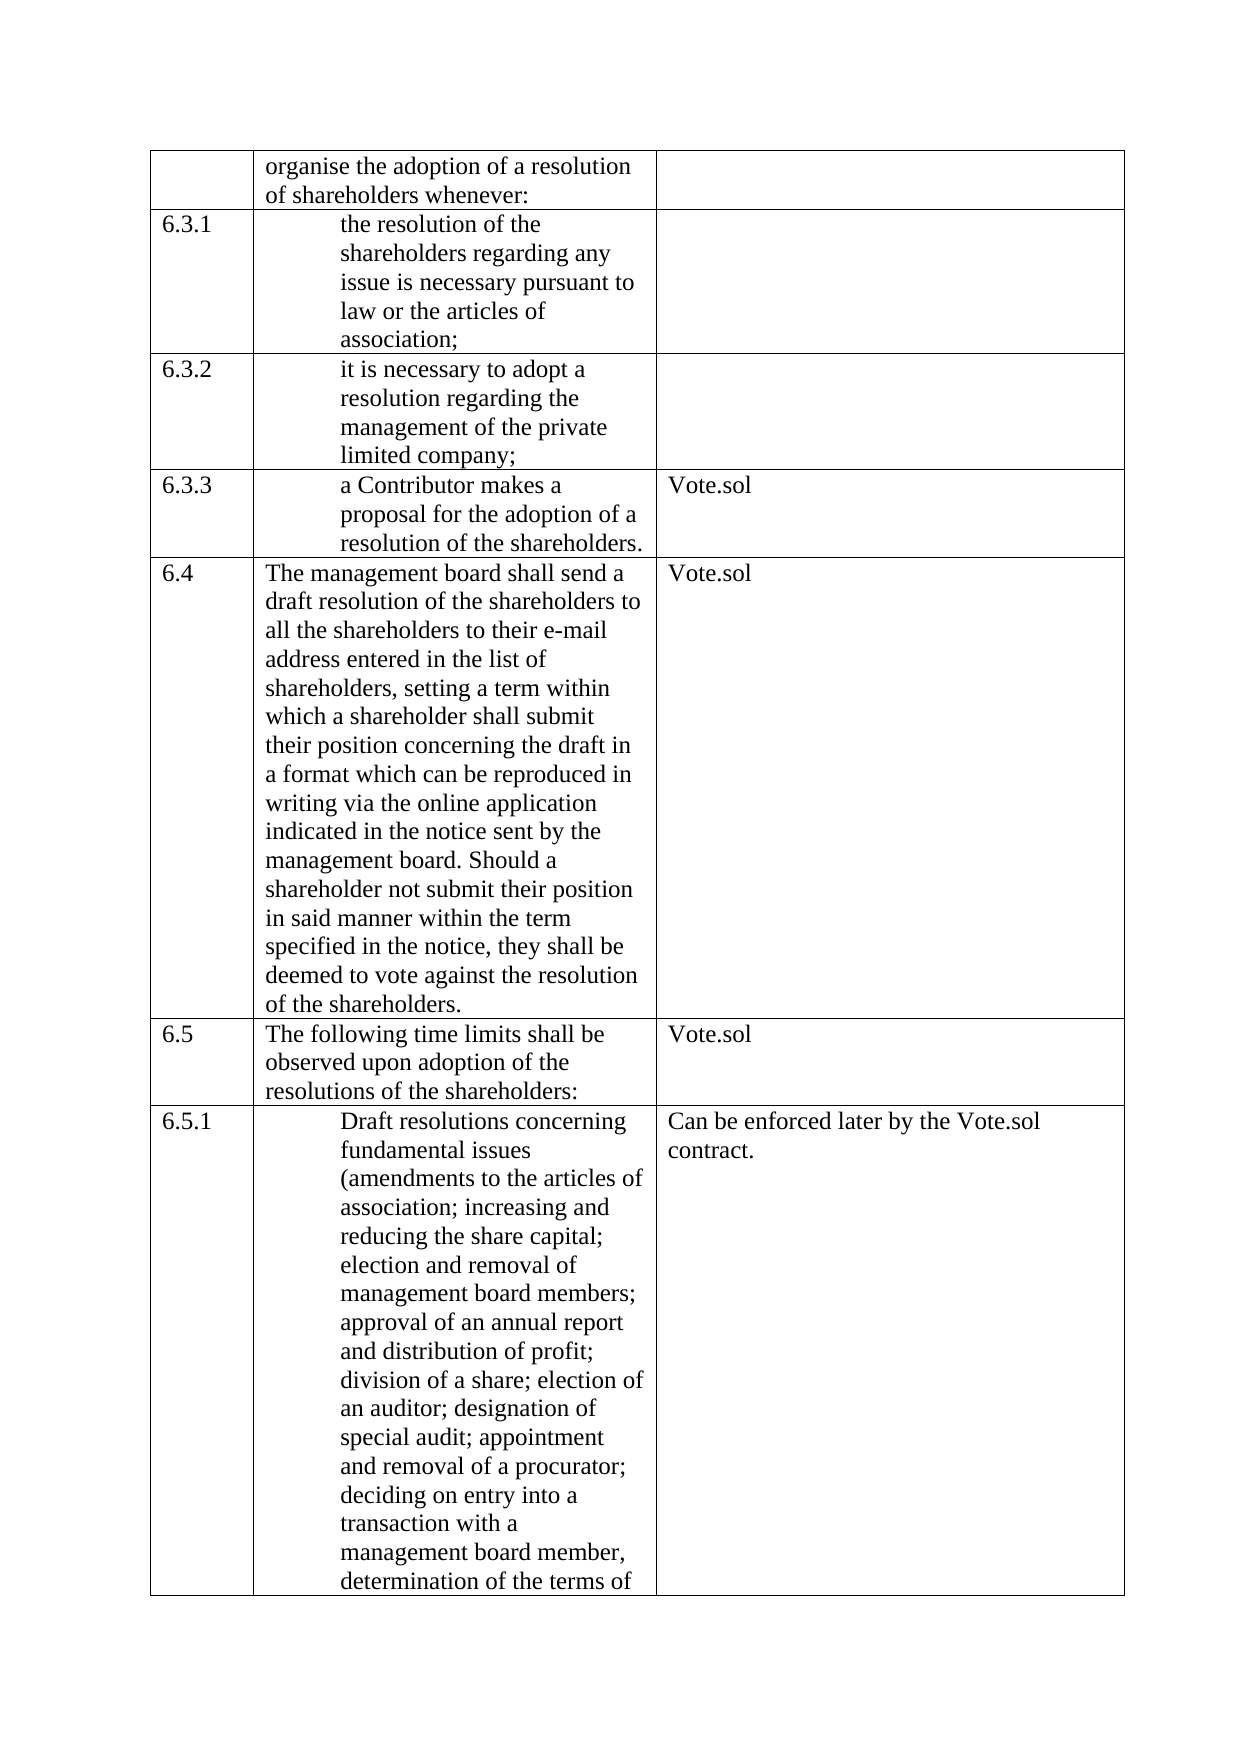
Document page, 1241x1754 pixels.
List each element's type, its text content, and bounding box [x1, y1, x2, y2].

table_cell 6.4 [151, 558, 253, 1018]
table_cell 6.3.3 [151, 470, 253, 557]
table_cell 6.5.1 [151, 1106, 253, 1595]
table_cell Vote.sol [657, 558, 1124, 1018]
table_cell it is necessary to adopt a resolution regarding the management of the private limited company; [254, 354, 656, 469]
table_cell the resolution of the shareholders regarding any issue is necessary pursuant to law or the articles of association; [254, 210, 656, 353]
table_cell The management board shall send a draft resolution of the shareholders to all the shareholders to their e-mail address entered in the list of shareholders, setting a term within which a shareholder shall submit their position concerning the draft in a format which can be reproduced in writing via the online application indicated in the notice sent by the management board. Should a shareholder not submit their position in said manner within the term specified in the notice, they shall be deemed to vote against the resolution of the shareholders. [254, 558, 656, 1018]
table_cell Draft resolutions concerning fundamental issues (amendments to the articles of association; increasing and reducing the share capital; election and removal of management board members; approval of an annual report and distribution of profit; division of a share; election of an auditor; designation of special audit; appointment and removal of a procurator; deciding on entry into a transaction with a management board member, determination of the terms of [254, 1106, 656, 1595]
table_cell Vote.sol [657, 470, 1124, 557]
table_cell [151, 151, 253, 208]
table_cell organise the adoption of a resolution of shareholders whenever: [254, 151, 656, 208]
table_cell a Contributor makes a proposal for the adoption of a resolution of the shareholders. [254, 470, 656, 557]
table_cell [657, 354, 1124, 469]
table_cell 6.3.1 [151, 210, 253, 353]
table_cell The following time limits shall be observed upon adoption of the resolutions of the shareholders: [254, 1019, 656, 1105]
table_cell 6.3.2 [151, 354, 253, 469]
table_cell 6.5 [151, 1019, 253, 1105]
table_cell Vote.sol [657, 1019, 1124, 1105]
table_cell Can be enforced later by the Vote.sol contract. [657, 1106, 1124, 1595]
table_cell [657, 210, 1124, 353]
table_cell [657, 151, 1124, 208]
